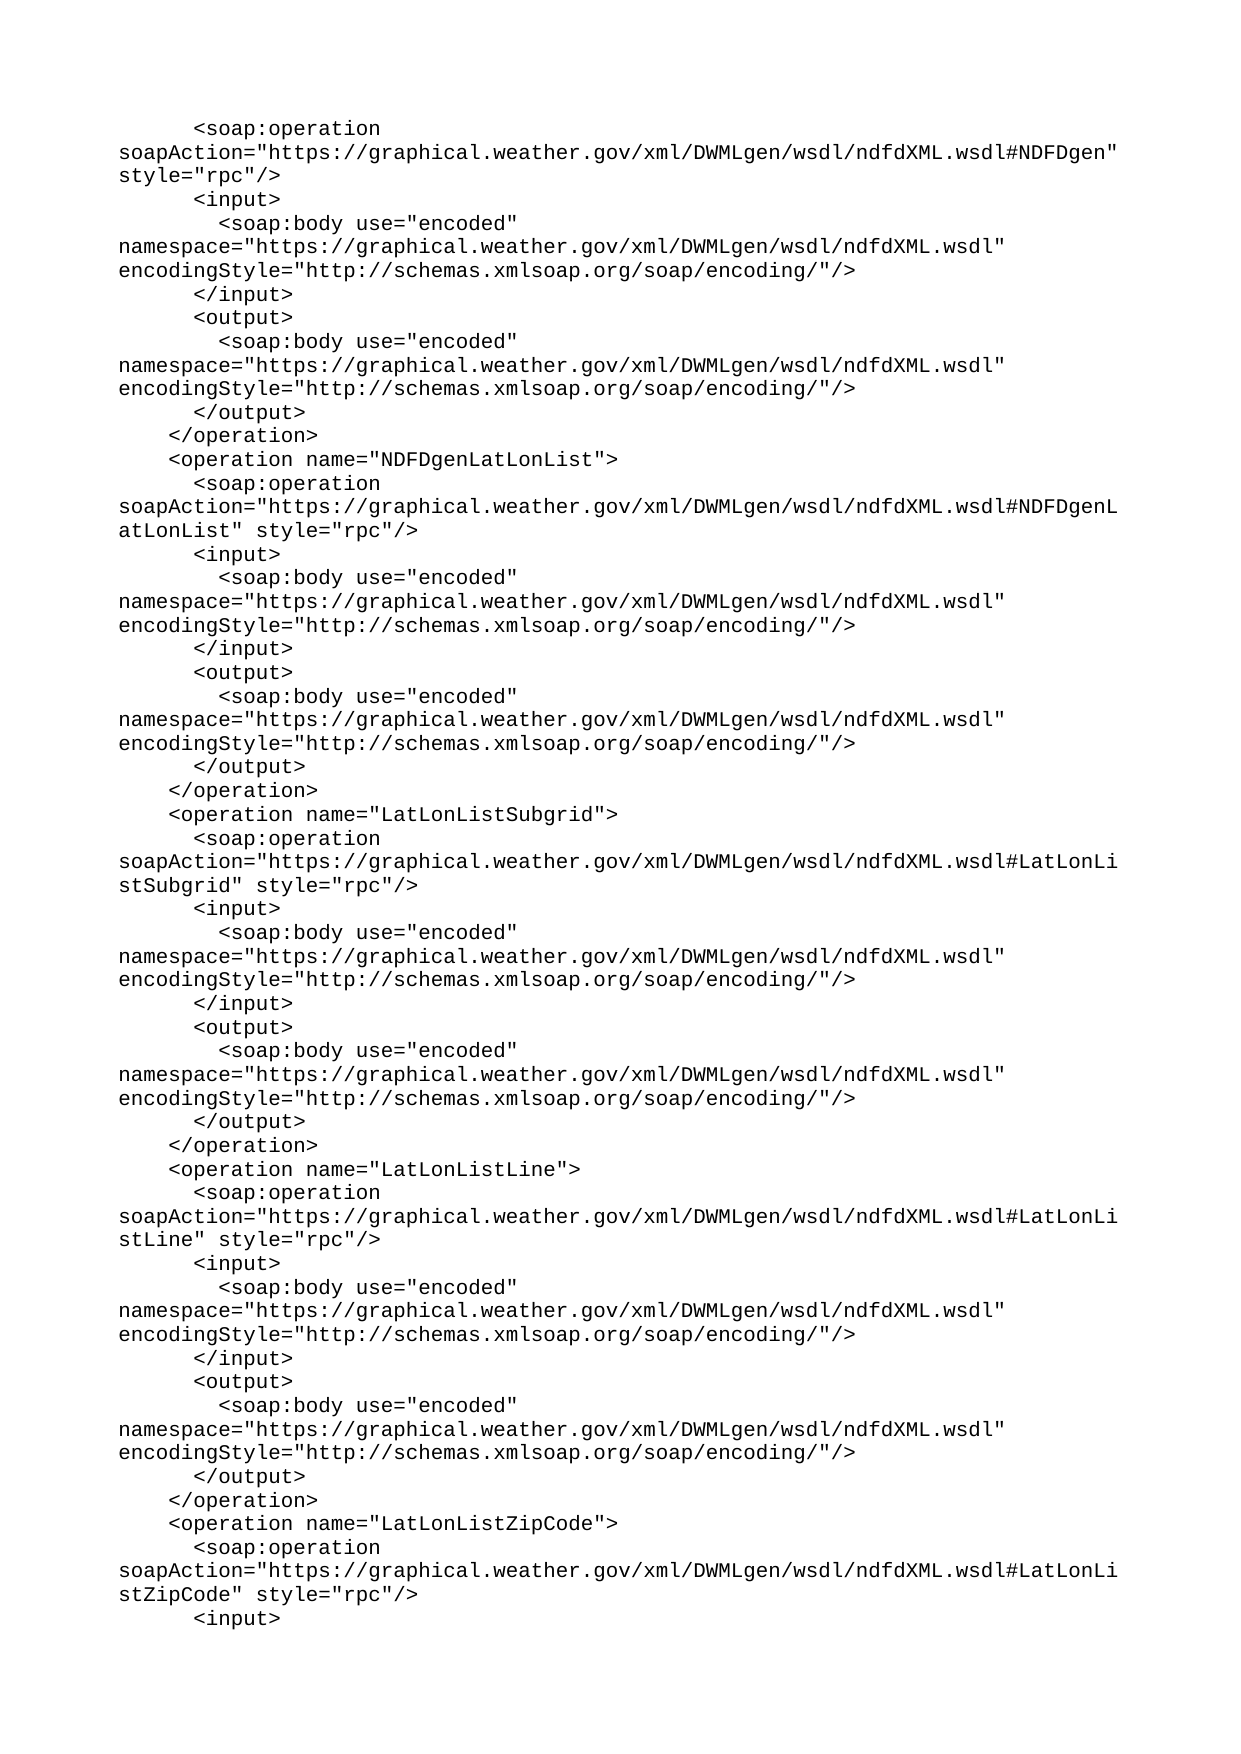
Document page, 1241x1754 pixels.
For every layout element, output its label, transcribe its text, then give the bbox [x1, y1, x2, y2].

text <soap:operation soapAction="https://graphical.weather.gov/xml/DWMLgen/wsdl/ndfdXML.wsdl#LatLonListSubgrid" style="rpc"/> [118, 827, 1122, 898]
text </output> [118, 1111, 1122, 1135]
text <input> [118, 1608, 1122, 1631]
text <output> [118, 1371, 1122, 1395]
text <operation name="LatLonListSubgrid"> [118, 804, 1122, 827]
text <soap:body use="encoded" namespace="https://graphical.weather.gov/xml/DWMLgen/wsdl/ndfdXML.wsdl" encodingStyle="http://schemas.xmlsoap.org/soap/encoding/"/> [118, 331, 1122, 402]
text <soap:operation soapAction="https://graphical.weather.gov/xml/DWMLgen/wsdl/ndfdXML.wsdl#LatLonListLine" style="rpc"/> [118, 1182, 1122, 1253]
text <operation name="LatLonListZipCode"> [118, 1513, 1122, 1537]
text <soap:operation soapAction="https://graphical.weather.gov/xml/DWMLgen/wsdl/ndfdXML.wsdl#NDFDgenLatLonList" style="rpc"/> [118, 473, 1122, 544]
text <output> [118, 307, 1122, 331]
text <input> [118, 189, 1122, 213]
text </output> [118, 757, 1122, 780]
text </input> [118, 638, 1122, 662]
text <output> [118, 1017, 1122, 1040]
text </operation> [118, 426, 1122, 449]
text </operation> [118, 1135, 1122, 1158]
text <soap:operation soapAction="https://graphical.weather.gov/xml/DWMLgen/wsdl/ndfdXML.wsdl#NDFDgen" style="rpc"/> [118, 118, 1122, 189]
text </input> [118, 993, 1122, 1017]
text <input> [118, 898, 1122, 922]
text </output> [118, 402, 1122, 426]
text </output> [118, 1466, 1122, 1489]
text <soap:body use="encoded" namespace="https://graphical.weather.gov/xml/DWMLgen/wsdl/ndfdXML.wsdl" encodingStyle="http://schemas.xmlsoap.org/soap/encoding/"/> [118, 686, 1122, 757]
text <input> [118, 544, 1122, 567]
text <soap:operation soapAction="https://graphical.weather.gov/xml/DWMLgen/wsdl/ndfdXML.wsdl#LatLonListZipCode" style="rpc"/> [118, 1537, 1122, 1608]
text </input> [118, 284, 1122, 307]
text </input> [118, 1348, 1122, 1371]
text </operation> [118, 780, 1122, 804]
text <operation name="NDFDgenLatLonList"> [118, 449, 1122, 473]
text <output> [118, 662, 1122, 686]
text <soap:body use="encoded" namespace="https://graphical.weather.gov/xml/DWMLgen/wsdl/ndfdXML.wsdl" encodingStyle="http://schemas.xmlsoap.org/soap/encoding/"/> [118, 1040, 1122, 1111]
text <input> [118, 1253, 1122, 1277]
text <soap:body use="encoded" namespace="https://graphical.weather.gov/xml/DWMLgen/wsdl/ndfdXML.wsdl" encodingStyle="http://schemas.xmlsoap.org/soap/encoding/"/> [118, 1277, 1122, 1348]
text </operation> [118, 1489, 1122, 1513]
text <soap:body use="encoded" namespace="https://graphical.weather.gov/xml/DWMLgen/wsdl/ndfdXML.wsdl" encodingStyle="http://schemas.xmlsoap.org/soap/encoding/"/> [118, 213, 1122, 284]
text <soap:body use="encoded" namespace="https://graphical.weather.gov/xml/DWMLgen/wsdl/ndfdXML.wsdl" encodingStyle="http://schemas.xmlsoap.org/soap/encoding/"/> [118, 567, 1122, 638]
text <soap:body use="encoded" namespace="https://graphical.weather.gov/xml/DWMLgen/wsdl/ndfdXML.wsdl" encodingStyle="http://schemas.xmlsoap.org/soap/encoding/"/> [118, 922, 1122, 993]
text <operation name="LatLonListLine"> [118, 1158, 1122, 1182]
text <soap:body use="encoded" namespace="https://graphical.weather.gov/xml/DWMLgen/wsdl/ndfdXML.wsdl" encodingStyle="http://schemas.xmlsoap.org/soap/encoding/"/> [118, 1395, 1122, 1466]
